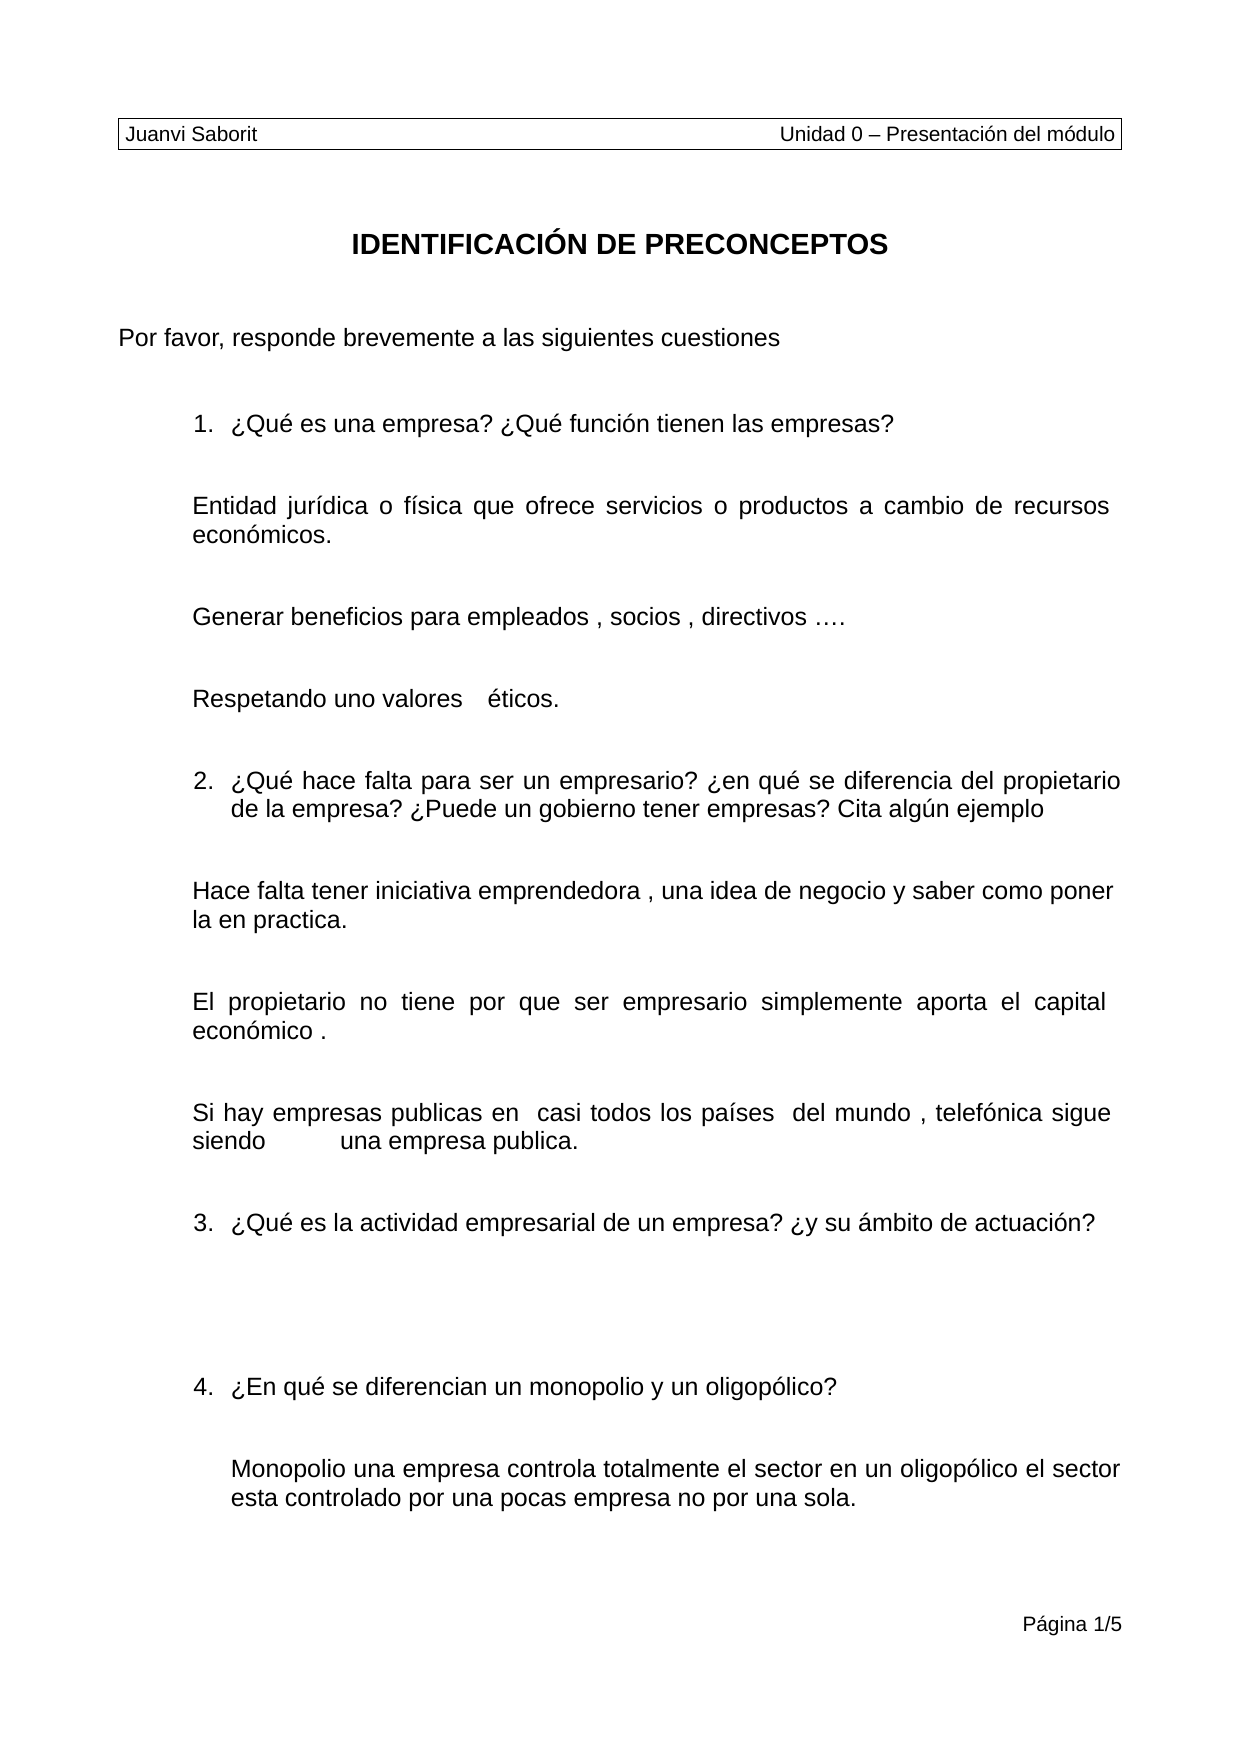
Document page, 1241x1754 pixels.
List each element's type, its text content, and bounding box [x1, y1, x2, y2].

list ¿Qué es la actividad empresarial de un empresa? ¿y su ámbito de actuación? [193, 1208, 1122, 1237]
list Monopolio una empresa controla totalmente el sector en un oligopólico el sector esta controlado por una pocas empresa no por una sola. [193, 1454, 1122, 1511]
text Generar beneficios para empleados , socios , directivos …. [118, 602, 1122, 631]
text Si hay empresas publicas en casi todos los países del mundo , telefónica sigue siendo una empresa publica. [118, 1098, 1122, 1155]
list ¿Qué es una empresa? ¿Qué función tienen las empresas? [193, 409, 1122, 438]
text IDENTIFICACIÓN DE PRECONCEPTOS [118, 227, 1122, 261]
text Respetando uno valores éticos. [118, 684, 1122, 713]
text Hace falta tener iniciativa emprendedora , una idea de negocio y saber como poner la en practica. [118, 876, 1122, 934]
text Por favor, responde brevemente a las siguientes cuestiones [118, 323, 1122, 352]
list ¿En qué se diferencian un monopolio y un oligopólico? [193, 1372, 1122, 1401]
text Entidad jurídica o física que ofrece servicios o productos a cambio de recursos económicos. [118, 491, 1122, 549]
list ¿Qué hace falta para ser un empresario? ¿en qué se diferencia del propietario de la empresa? ¿Puede un gobierno tener empresas? Cita algún ejemplo [193, 766, 1122, 823]
text El propietario no tiene por que ser empresario simplemente aporta el capital económico . [118, 987, 1122, 1044]
